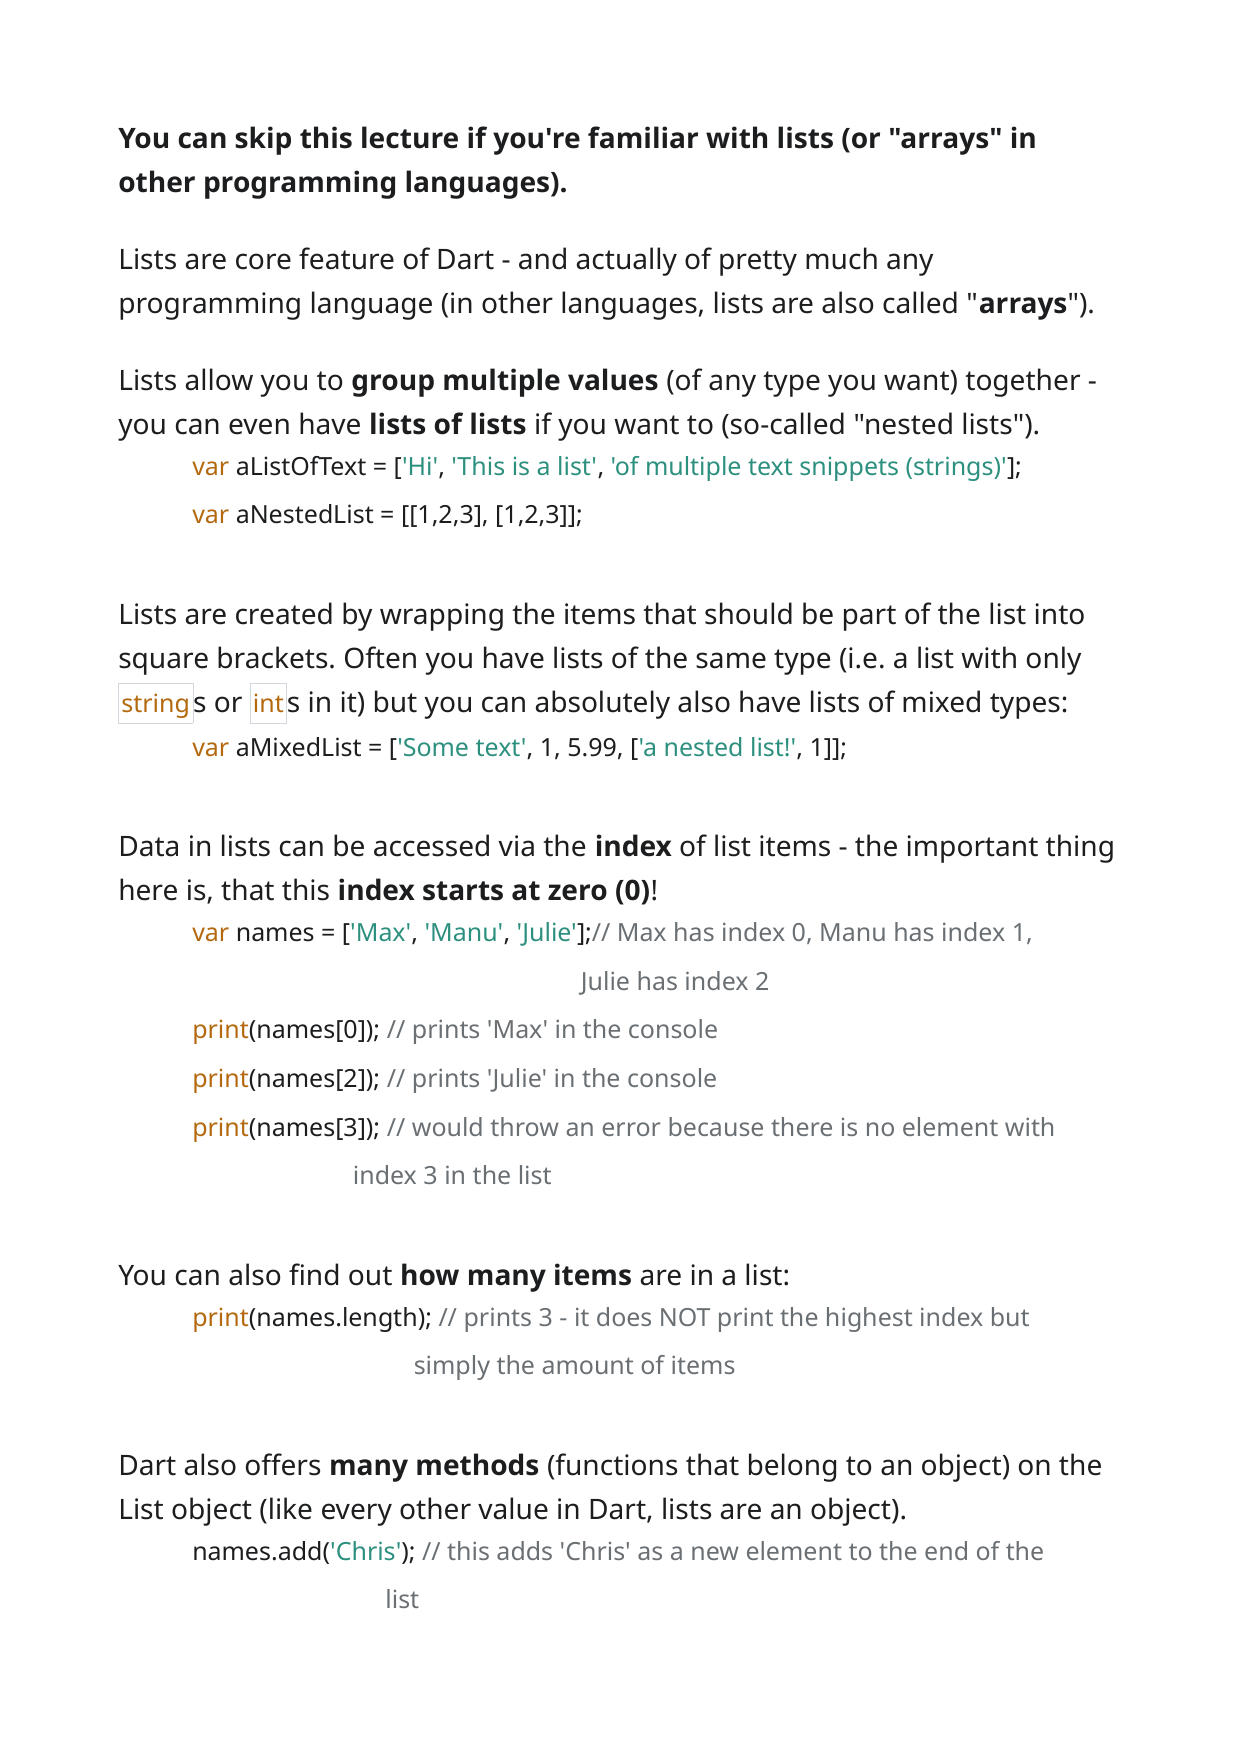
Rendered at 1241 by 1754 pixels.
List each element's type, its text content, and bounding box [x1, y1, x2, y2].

text Lists are created by wrapping the items that should be part of the list into square brackets. Often you have lists of the same type (i.e. a list with only strings or ints in it) but you can absolutely also have lists of mixed types: [118, 594, 1122, 723]
text var aMixedList = ['Some text', 1, 5.99, ['a nested list!', 1]]; [118, 729, 1122, 763]
text Lists allow you to group multiple values (of any type you want) together - you can even have lists of lists if you want to (so-called "nested lists"). [118, 360, 1122, 443]
text print(names.length); // prints 3 - it does NOT print the highest index but simply the amount of items [118, 1299, 1122, 1382]
text You can skip this lecture if you're familiar with lists (or "arrays" in other programming languages). [118, 118, 1122, 201]
text var aNestedList = [[1,2,3], [1,2,3]]; [118, 497, 1122, 531]
text names.add('Chris'); // this adds 'Chris' as a new element to the end of the list [118, 1533, 1122, 1616]
text var aListOfText = ['Hi', 'This is a list', 'of multiple text snippets (strings)']; [118, 448, 1122, 483]
text var names = ['Max', 'Manu', 'Julie'];// Max has index 0, Manu has index 1, Julie has index 2 [118, 915, 1122, 997]
text print(names[2]); // prints 'Julie' in the console [118, 1061, 1122, 1095]
text You can also find out how many items are in a list: [118, 1255, 1122, 1293]
text Lists are core feature of Dart - and actually of pretty much any programming language (in other languages, lists are also called "arrays"). [118, 239, 1122, 322]
text print(names[0]); // prints 'Max' in the console [118, 1012, 1122, 1046]
text Data in lists can be accessed via the index of list items - the important thing here is, that this index starts at zero (0)! [118, 827, 1122, 909]
text Dart also offers many methods (functions that belong to an object) on the List object (like every other value in Dart, lists are an object). [118, 1445, 1122, 1528]
text print(names[3]); // would throw an error because there is no element with index 3 in the list [118, 1109, 1122, 1192]
